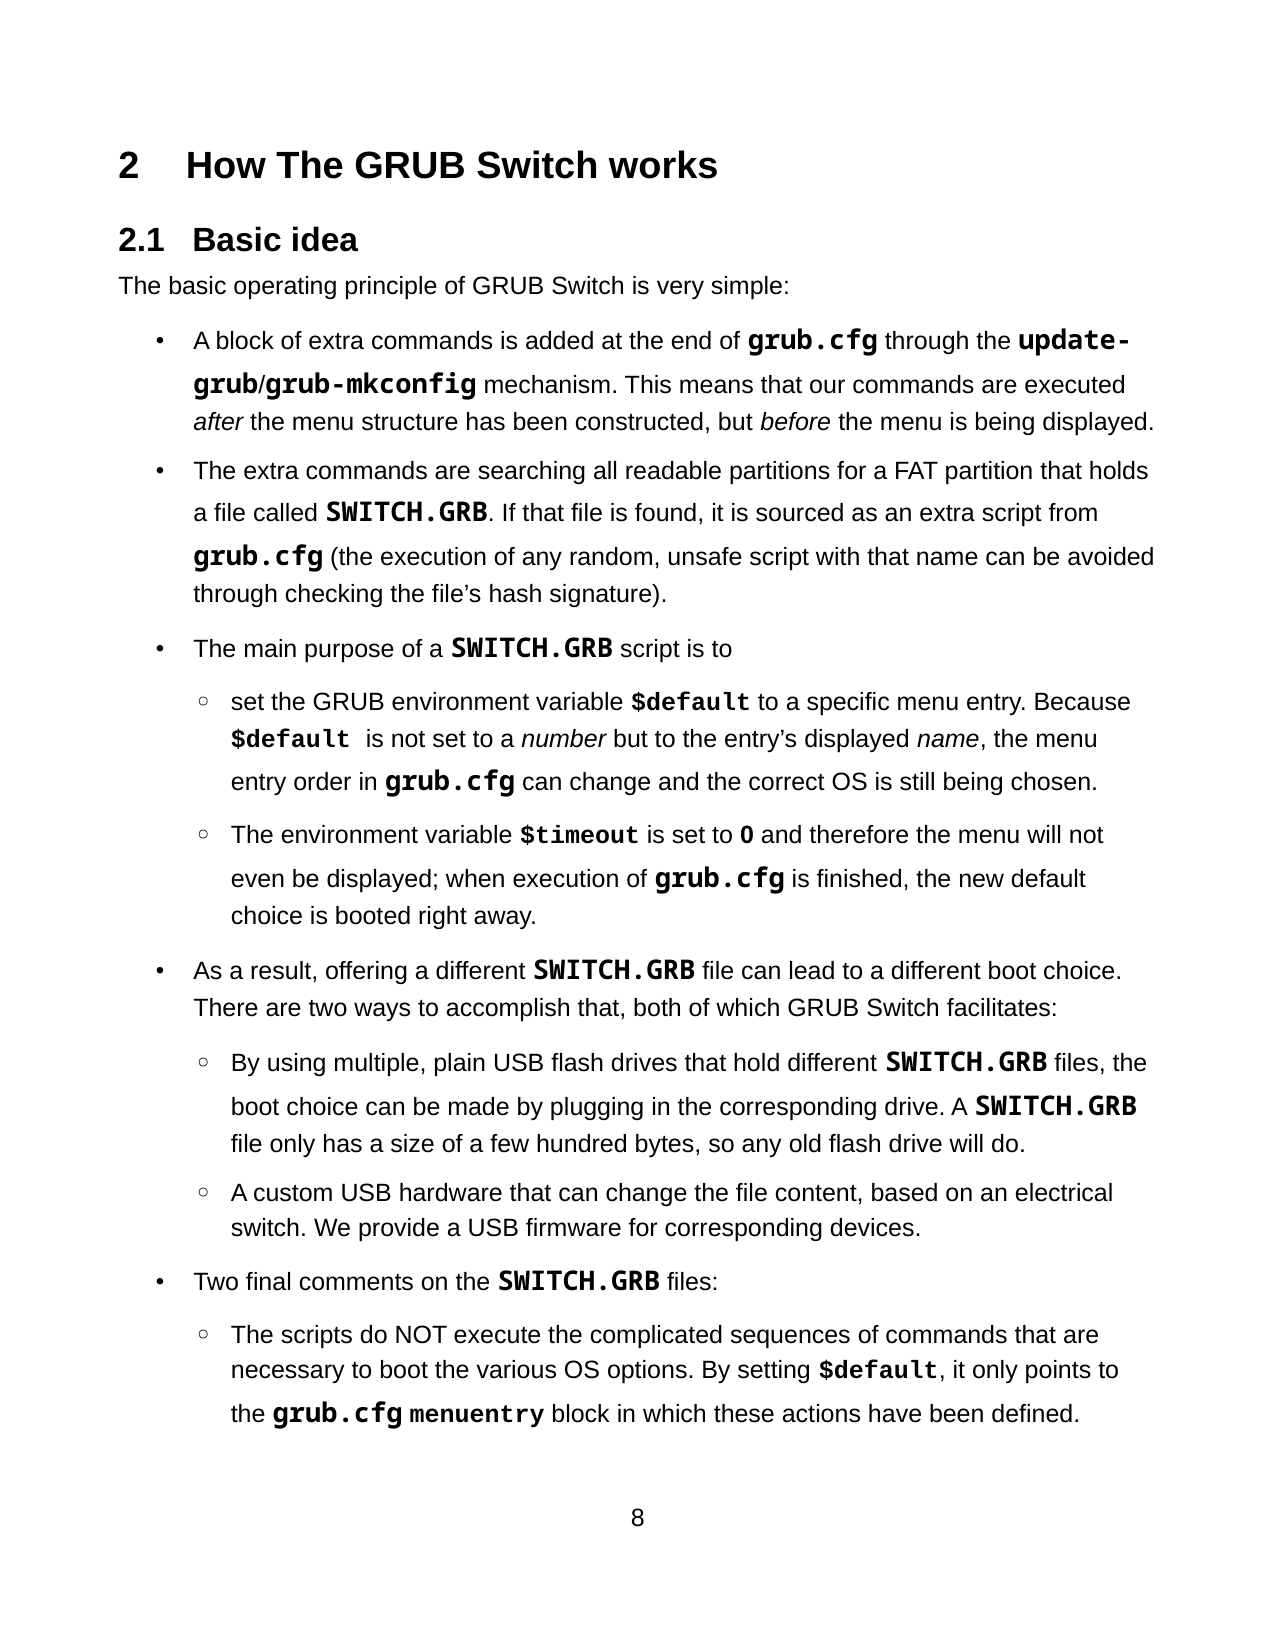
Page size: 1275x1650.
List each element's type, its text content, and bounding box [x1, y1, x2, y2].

subtitle Basic idea [118, 220, 1157, 259]
text The basic operating principle of GRUB Switch is very simple: [118, 271, 1157, 300]
list Two final comments on the SWITCH.GRB files: [156, 1262, 1157, 1298]
list A custom USB hardware that can change the file content, based on an electrical switch. We provide a USB firmware for corresponding devices. [193, 1178, 1157, 1241]
list The extra commands are searching all readable partitions for a FAT partition that holds a file called SWITCH.GRB. If that file is found, it is sourced as an extra script from grub.cfg (the execution of any random, unsafe script with that name can be avoided through checking the file’s hash signature). [156, 456, 1157, 608]
subtitle How The GRUB Switch works [118, 143, 1157, 187]
list By using multiple, plain USB flash drives that hold different SWITCH.GRB files, the boot choice can be made by plugging in the corresponding drive. A SWITCH.GRB file only has a size of a few hundred bytes, so any old flash drive will do. [193, 1042, 1157, 1158]
list As a result, offering a different SWITCH.GRB file can lead to a different boot choice. There are two ways to accomplish that, both of which GRUB Switch facilitates: [156, 950, 1157, 1022]
list set the GRUB environment variable $default to a specific menu entry. Because $default is not set to a number but to the entry’s displayed name, the menu entry order in grub.cfg can change and the correct OS is still being chosen. [193, 687, 1157, 799]
list A block of extra commands is added at the end of grub.cfg through the update-grub/grub-mkconfig mechanism. This means that our commands are executed after the menu structure has been constructed, but before the menu is being displayed. [156, 320, 1157, 436]
list The environment variable $timeout is set to 0 and therefore the menu will not even be displayed; when execution of grub.cfg is finished, the new default choice is booted right away. [193, 821, 1157, 930]
list The scripts do NOT execute the complicated sequences of commands that are necessary to boot the various OS options. By setting $default, it only points to the grub.cfg menuentry block in which these actions have been defined. [193, 1320, 1157, 1430]
list The main purpose of a SWITCH.GRB script is to [156, 628, 1157, 665]
